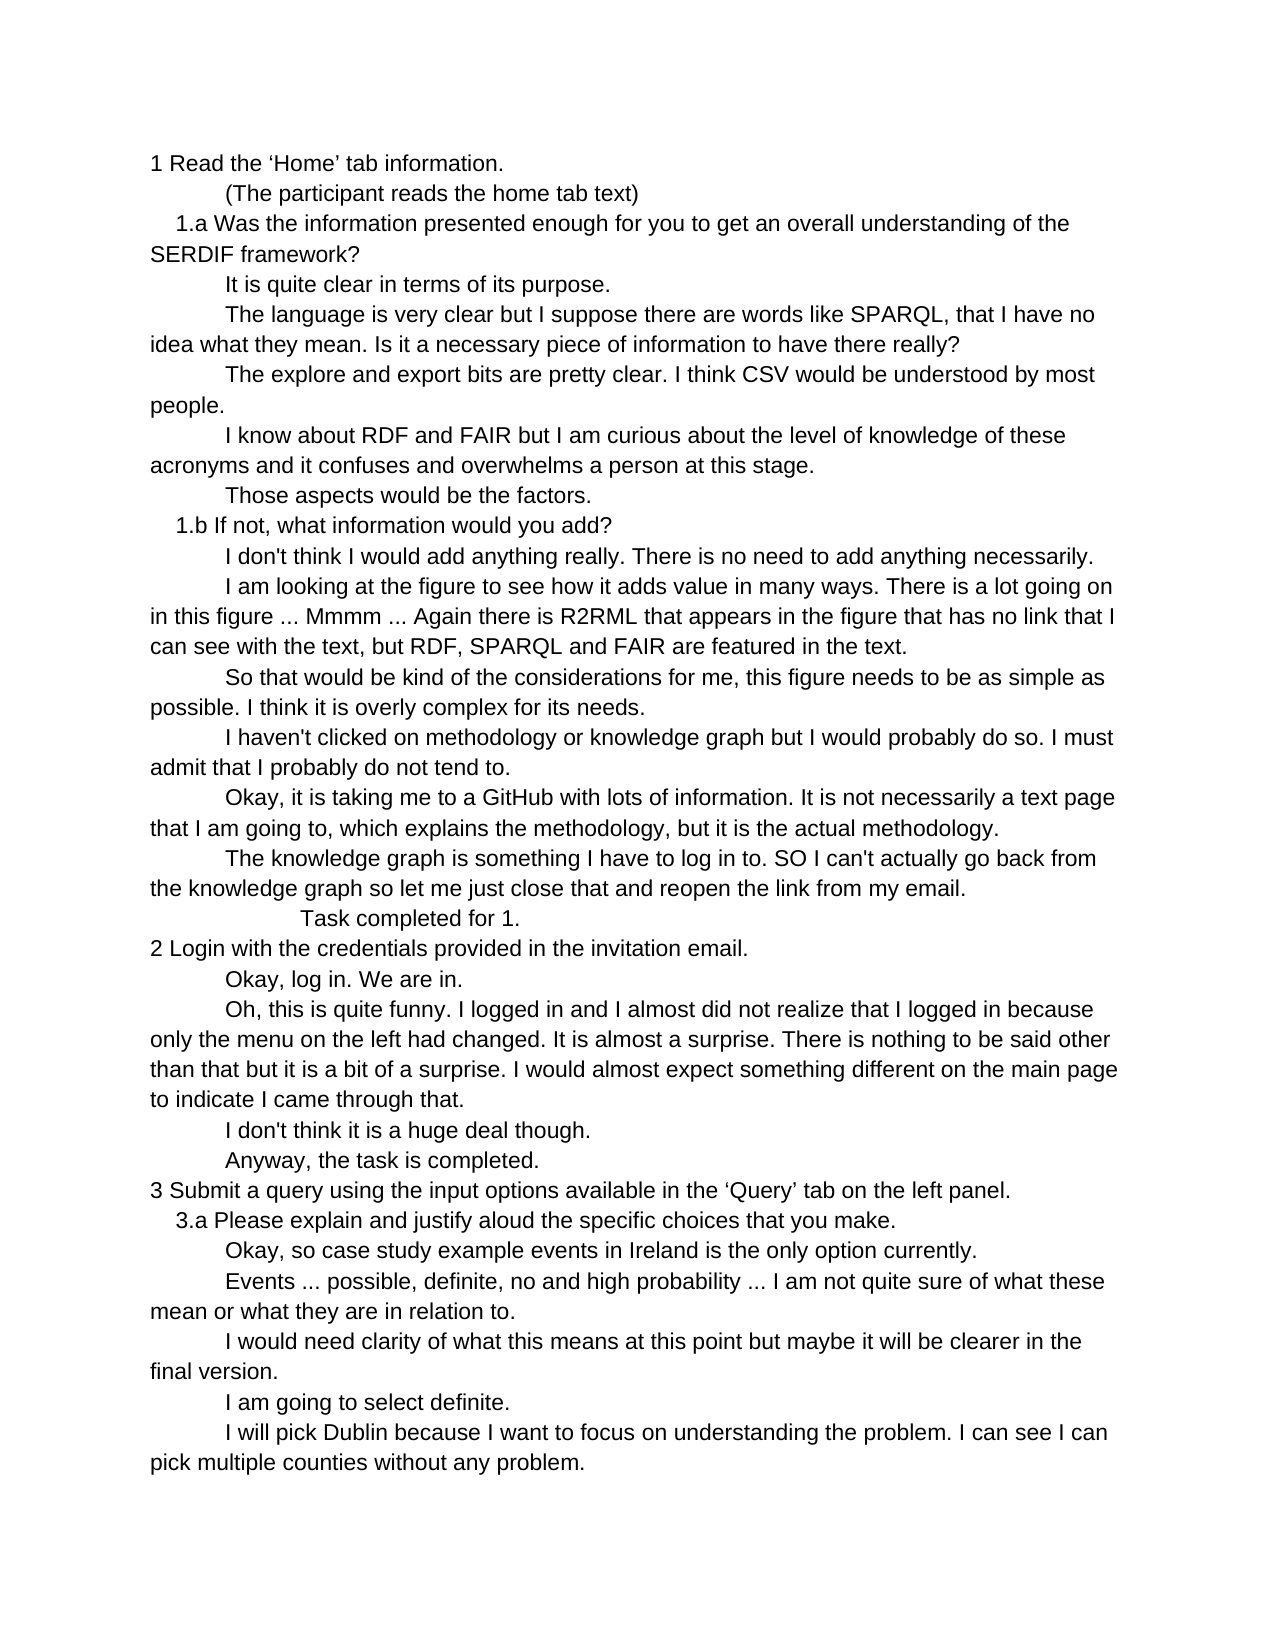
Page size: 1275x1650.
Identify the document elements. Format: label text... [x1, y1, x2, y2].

text (The participant reads the home tab text) [150, 180, 1125, 207]
text 1.a Was the information presented enough for you to get an overall understanding of the SERDIF framework? [150, 210, 1125, 267]
text I haven't clicked on methodology or knowledge graph but I would probably do so. I must admit that I probably do not tend to. [150, 724, 1125, 781]
text 3 Submit a query using the input options available in the ‘Query’ tab on the left panel. [150, 1177, 1125, 1203]
text I don't think I would add anything really. There is no need to add anything necessarily. [150, 543, 1125, 569]
text The knowledge graph is something I have to log in to. SO I can't actually go back from the knowledge graph so let me just close that and reopen the link from my email. [150, 845, 1125, 901]
text Okay, log in. We are in. [150, 966, 1125, 992]
text Okay, it is taking me to a GitHub with lots of information. It is not necessarily a text page that I am going to, which explains the methodology, but it is the actual methodology. [150, 784, 1125, 841]
text Those aspects would be the factors. [150, 482, 1125, 509]
text I know about RDF and FAIR but I am curious about the level of knowledge of these acronyms and it confuses and overwhelms a person at this stage. [150, 422, 1125, 478]
text Anyway, the task is completed. [150, 1147, 1125, 1173]
text 1.b If not, what information would you add? [150, 512, 1125, 539]
text It is quite clear in terms of its purpose. [150, 271, 1125, 297]
text I am looking at the figure to see how it adds value in many ways. There is a lot going on in this figure ... Mmmm ... Again there is R2RML that appears in the figure that has no link that I can see with the text, but RDF, SPARQL and FAIR are featured in the text. [150, 573, 1125, 660]
text I will pick Dublin because I want to focus on understanding the problem. I can see I can pick multiple counties without any problem. [150, 1419, 1125, 1475]
text 3.a Please explain and justify aloud the specific choices that you make. [150, 1207, 1125, 1234]
text Task completed for 1. [150, 905, 1125, 932]
text The language is very clear but I suppose there are words like SPARQL, that I have no idea what they mean. Is it a necessary piece of information to have there really? [150, 301, 1125, 358]
text The explore and export bits are pretty clear. I think CSV would be understood by most people. [150, 361, 1125, 418]
text So that would be kind of the considerations for me, this figure needs to be as simple as possible. I think it is overly complex for its needs. [150, 663, 1125, 720]
text I don't think it is a huge deal though. [150, 1117, 1125, 1143]
text Events ... possible, definite, no and high probability ... I am not quite sure of what these mean or what they are in relation to. [150, 1268, 1125, 1324]
text I would need clarity of what this means at this point but maybe it will be clearer in the final version. [150, 1328, 1125, 1385]
text I am going to select definite. [150, 1388, 1125, 1415]
text Oh, this is quite funny. I logged in and I almost did not realize that I logged in because only the menu on the left had changed. It is almost a surprise. There is nothing to be said other than that but it is a bit of a surprise. I would almost expect something different on the main page to indicate I came through that. [150, 996, 1125, 1113]
text 1 Read the ‘Home’ tab information. [150, 150, 1125, 176]
text Okay, so case study example events in Ireland is the only option currently. [150, 1237, 1125, 1264]
text 2 Login with the credentials provided in the invitation email. [150, 935, 1125, 962]
